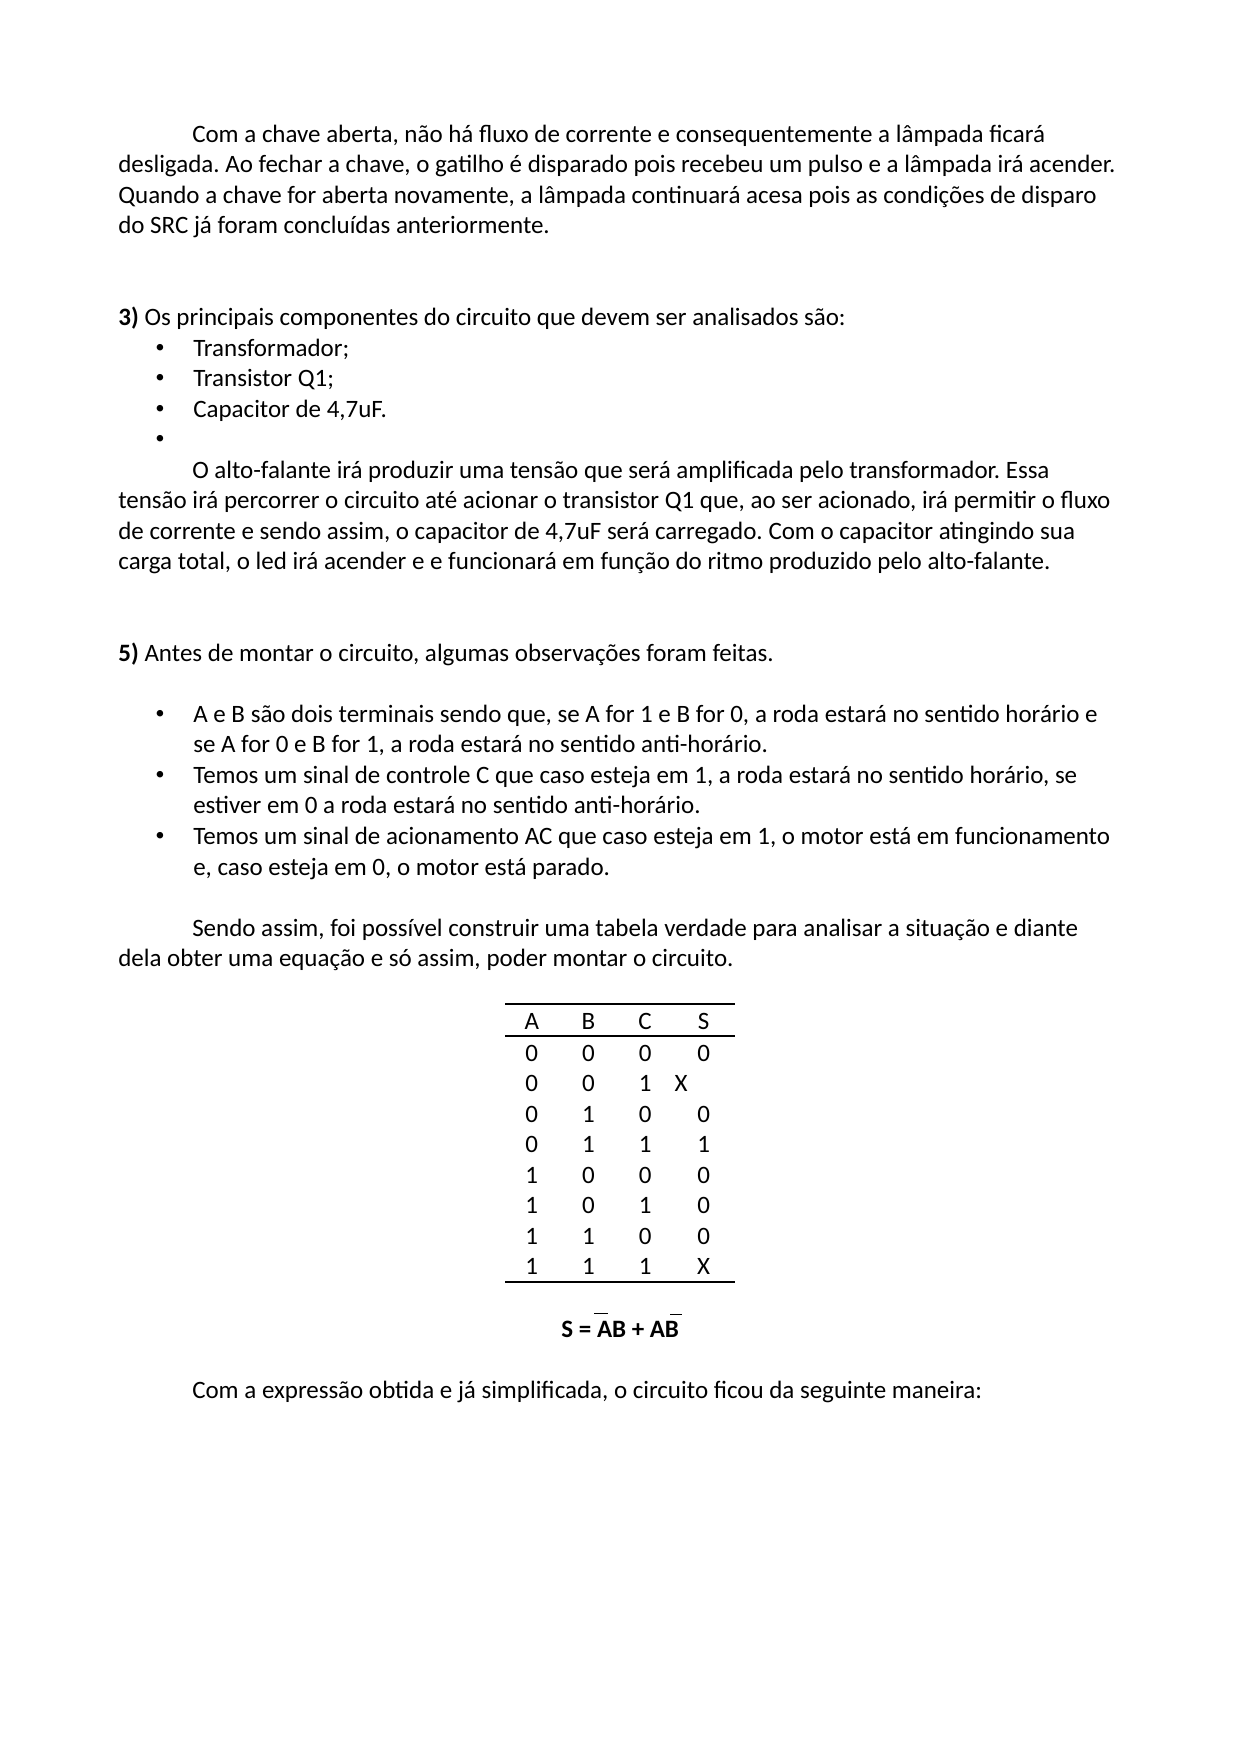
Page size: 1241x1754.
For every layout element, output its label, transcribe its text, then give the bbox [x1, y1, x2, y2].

table_cell 0 [618, 1220, 671, 1251]
table_header C [618, 1005, 671, 1035]
table_cell 0 [671, 1220, 735, 1251]
table_cell 0 [618, 1098, 671, 1128]
table_cell 1 [505, 1251, 558, 1281]
table_cell 0 [558, 1068, 618, 1098]
text S = AB + AB [118, 1313, 1122, 1344]
list Capacitor de 4,7uF. [156, 393, 1122, 423]
list Transformador; [156, 332, 1122, 362]
table_cell 0 [671, 1190, 735, 1220]
table_cell 1 [618, 1068, 671, 1098]
table_cell 0 [558, 1037, 618, 1067]
table_cell 0 [558, 1159, 618, 1189]
text 3) Os principais componentes do circuito que devem ser analisados são: [118, 301, 1122, 332]
table_cell 1 [558, 1129, 618, 1159]
table_cell 0 [505, 1068, 558, 1098]
table_cell 0 [505, 1037, 558, 1067]
table_cell 1 [671, 1129, 735, 1159]
table_cell 1 [558, 1251, 618, 1281]
text O alto-falante irá produzir uma tensão que será amplificada pelo transformador. Essa tensão irá percorrer o circuito até acionar o transistor Q1 que, ao ser acionado, irá permitir o fluxo de corrente e sendo assim, o capacitor de 4,7uF será carregado. Com o capacitor atingindo sua carga total, o led irá acender e e funcionará em função do ritmo produzido pelo alto-falante. [118, 454, 1122, 576]
table_cell 0 [505, 1129, 558, 1159]
table_cell X [671, 1251, 735, 1281]
table_cell X [671, 1068, 735, 1098]
table_cell 0 [671, 1037, 735, 1067]
table_cell 1 [505, 1190, 558, 1220]
table_cell 0 [671, 1098, 735, 1128]
text Com a expressão obtida e já simplificada, o circuito ficou da seguinte maneira: [118, 1374, 1122, 1405]
list A e B são dois terminais sendo que, se A for 1 e B for 0, a roda estará no sentido horário e se A for 0 e B for 1, a roda estará no sentido anti-horário. [156, 698, 1122, 759]
text Sendo assim, foi possível construir uma tabela verdade para analisar a situação e diante dela obter uma equação e só assim, poder montar o circuito. [118, 912, 1122, 973]
table_cell 0 [505, 1098, 558, 1128]
table_cell 1 [558, 1220, 618, 1251]
table_cell 1 [558, 1098, 618, 1128]
table_header A [505, 1005, 558, 1035]
table_cell 1 [505, 1159, 558, 1189]
table_header B [558, 1005, 618, 1035]
table_cell 1 [618, 1190, 671, 1220]
table_cell 1 [618, 1129, 671, 1159]
list Temos um sinal de controle C que caso esteja em 1, a roda estará no sentido horário, se estiver em 0 a roda estará no sentido anti-horário. [156, 759, 1122, 820]
table_cell 1 [618, 1251, 671, 1281]
table_cell 0 [618, 1037, 671, 1067]
list Transistor Q1; [156, 362, 1122, 393]
table_cell 1 [505, 1220, 558, 1251]
table_header S [671, 1005, 735, 1035]
table_cell 0 [558, 1190, 618, 1220]
text Com a chave aberta, não há fluxo de corrente e consequentemente a lâmpada ficará desligada. Ao fechar a chave, o gatilho é disparado pois recebeu um pulso e a lâmpada irá acender. Quando a chave for aberta novamente, a lâmpada continuará acesa pois as condições de disparo do SRC já foram concluídas anteriormente. [118, 118, 1122, 240]
table_cell 0 [618, 1159, 671, 1189]
table_cell 0 [671, 1159, 735, 1189]
text 5) Antes de montar o circuito, algumas observações foram feitas. [118, 637, 1122, 667]
list Temos um sinal de acionamento AC que caso esteja em 1, o motor está em funcionamento e, caso esteja em 0, o motor está parado. [156, 820, 1122, 881]
